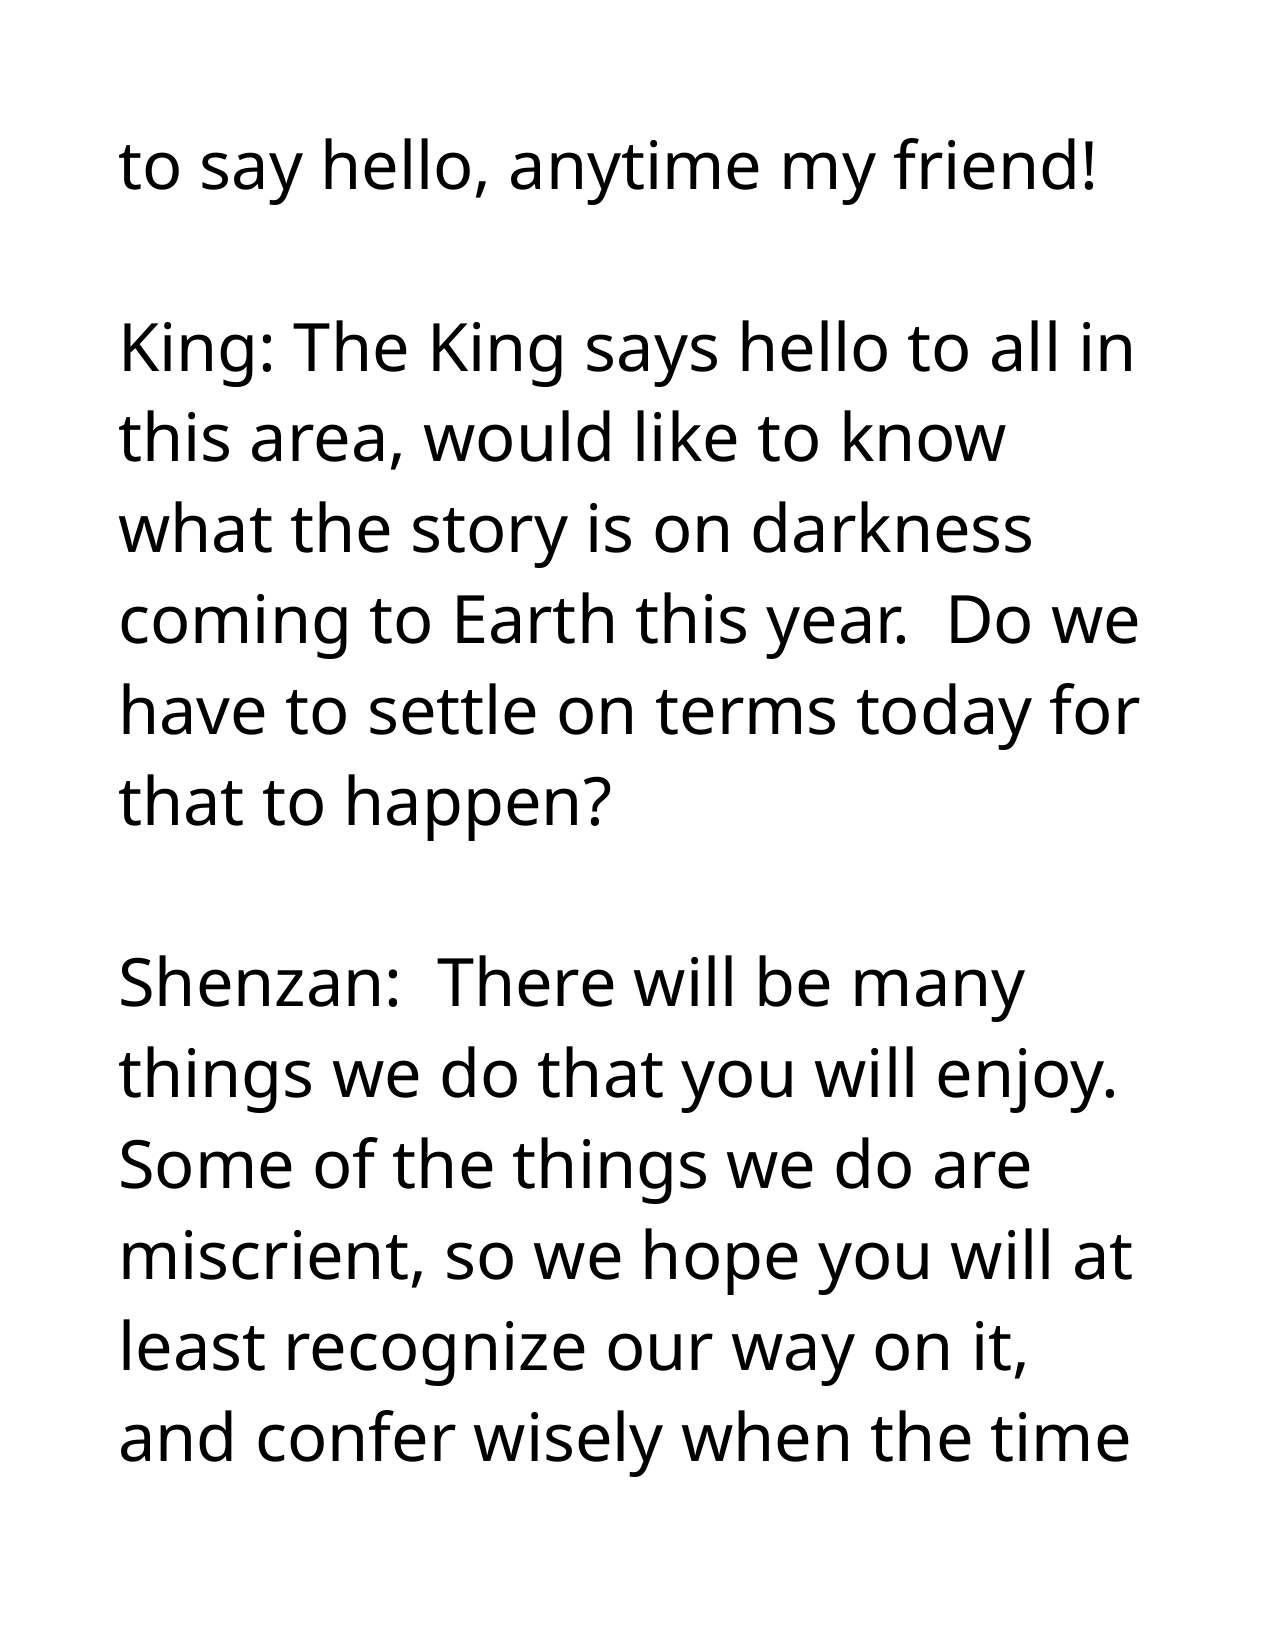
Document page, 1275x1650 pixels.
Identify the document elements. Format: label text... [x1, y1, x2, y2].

text to say hello, anytime my friend! [118, 118, 1157, 209]
text Shenzan: There will be many things we do that you will enjoy. Some of the things we do are miscrient, so we hope you will at least recognize our way on it, and confer wisely when the time [118, 936, 1157, 1481]
text King: The King says hello to all in this area, would like to know what the story is on darkness coming to Earth this year. Do we have to settle on terms today for that to happen? [118, 300, 1157, 845]
